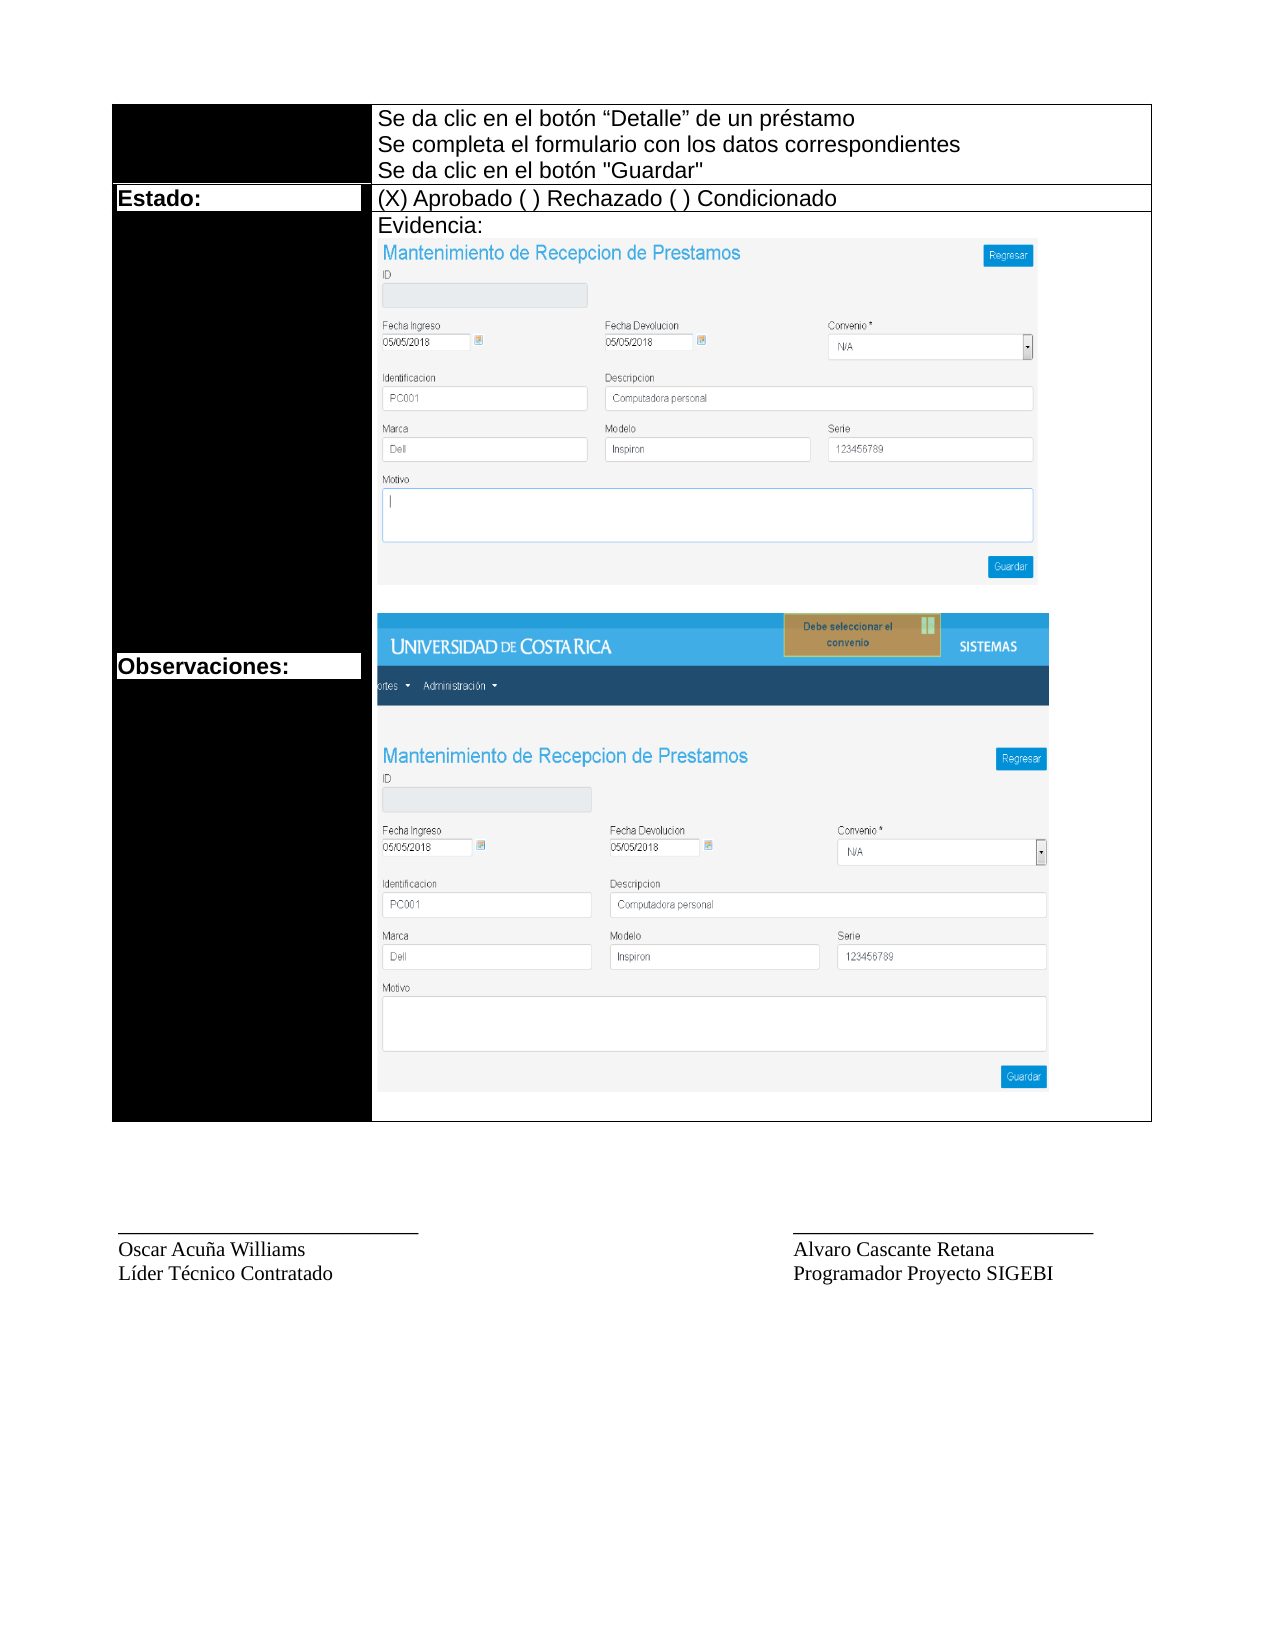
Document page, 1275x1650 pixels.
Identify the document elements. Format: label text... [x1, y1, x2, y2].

table_cell Proceso: [113, 105, 371, 183]
table_cell Estado: [361, 185, 371, 211]
text Líder Técnico Contratado Programador Proyecto SIGEBI [118, 1261, 1157, 1285]
text ________________________ ________________________ [118, 1208, 1157, 1237]
table_cell Se da clic en el botón “Detalle” de un préstamo Se completa el formulario con los datos correspondientes Se da clic en el botón "Guardar" [372, 105, 1151, 183]
table_cell (X) Aprobado ( ) Rechazado ( ) Condicionado [372, 185, 1151, 211]
text Oscar Acuña Williams Alvaro Cascante Retana [118, 1237, 1157, 1261]
table_cell Observaciones: [113, 212, 371, 1121]
table_cell Evidencia: [372, 212, 1151, 1121]
